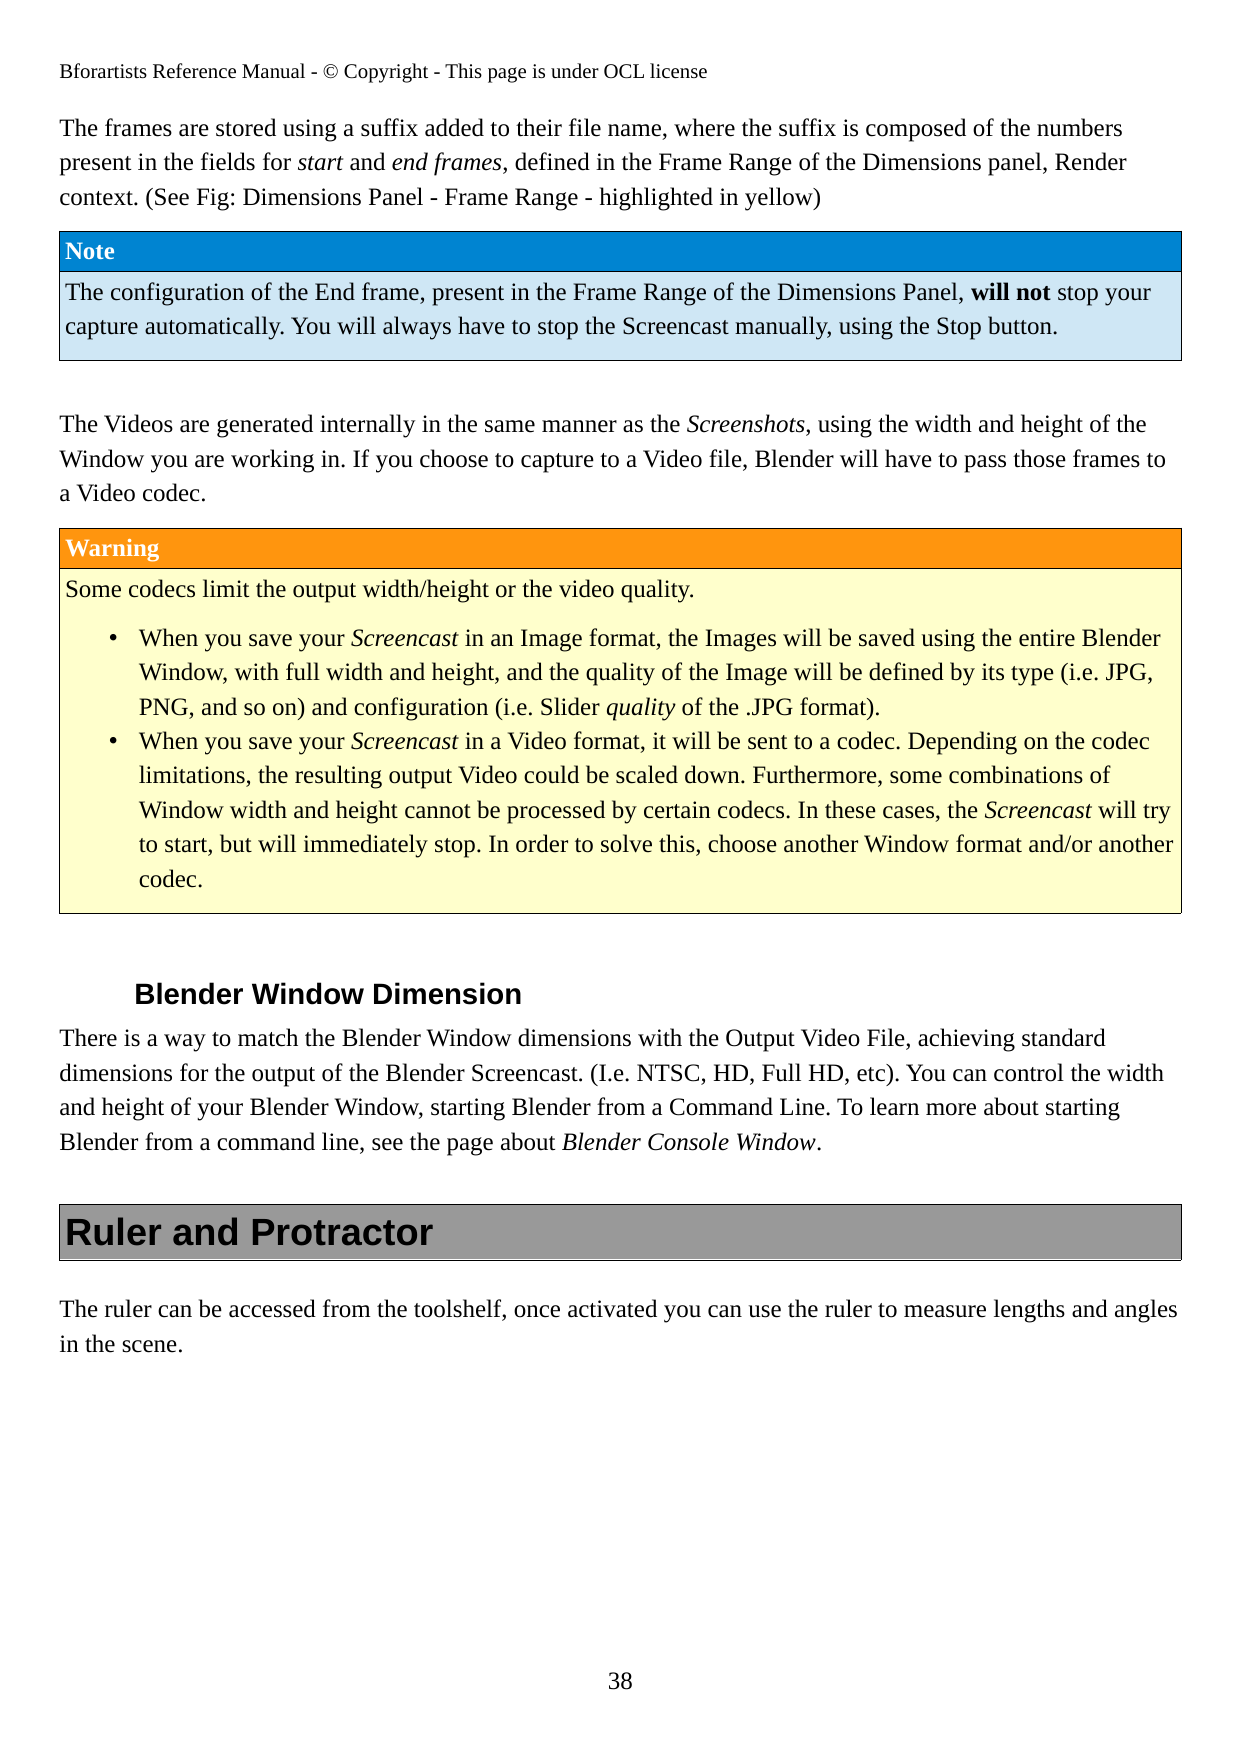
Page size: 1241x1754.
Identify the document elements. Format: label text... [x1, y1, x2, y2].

text The frames are stored using a suffix added to their file name, where the suffix is composed of the numbers present in the fields for start and end frames, defined in the Frame Range of the Dimensions panel, Render context. (See Fig: Dimensions Panel - Frame Range - highlighted in yellow) [59, 113, 1181, 210]
table_cell The configuration of the End frame, present in the Frame Range of the Dimensions Panel, will not stop your capture automatically. You will always have to stop the Screencast manually, using the Stop button. [60, 272, 1181, 360]
table_header Note [60, 232, 1181, 271]
text The Videos are generated internally in the same manner as the Screenshots, using the width and height of the Window you are working in. If you choose to capture to a Video file, Blender will have to pass those frames to a Video codec. [59, 409, 1181, 507]
text The ruler can be accessed from the toolshelf, once activated you can use the ruler to measure lengths and angles in the scene. [59, 1294, 1181, 1357]
text There is a way to match the Blender Window dimensions with the Output Video File, achieving standard dimensions for the output of the Blender Screencast. (I.e. NTSC, HD, Full HD, etc). You can control the width and height of your Blender Window, starting Blender from a Command Line. To learn more about starting Blender from a command line, see the page about Blender Console Window. [59, 1023, 1181, 1155]
table_header Ruler and Protractor [60, 1205, 1181, 1259]
table_cell Some codecs limit the output width/height or the video quality. When you save your Screencast in an Image format, the Images will be saved using the entire Blender Window, with full width and height, and the quality of the Image will be defined by its type (i.e. JPG, PNG, and so on) and configuration (i.e. Slider quality of the .JPG format). When you save your Screencast in a Video format, it will be sent to a codec. Depending on the codec limitations, the resulting output Video could be scaled down. Furthermore, some combinations of Window width and height cannot be processed by certain codecs. In these cases, the Screencast will try to start, but will immediately stop. In order to solve this, choose another Window format and/or another codec. [60, 569, 1181, 913]
subtitle Blender Window Dimension [59, 977, 1181, 1011]
table_header Warning [60, 529, 1181, 568]
